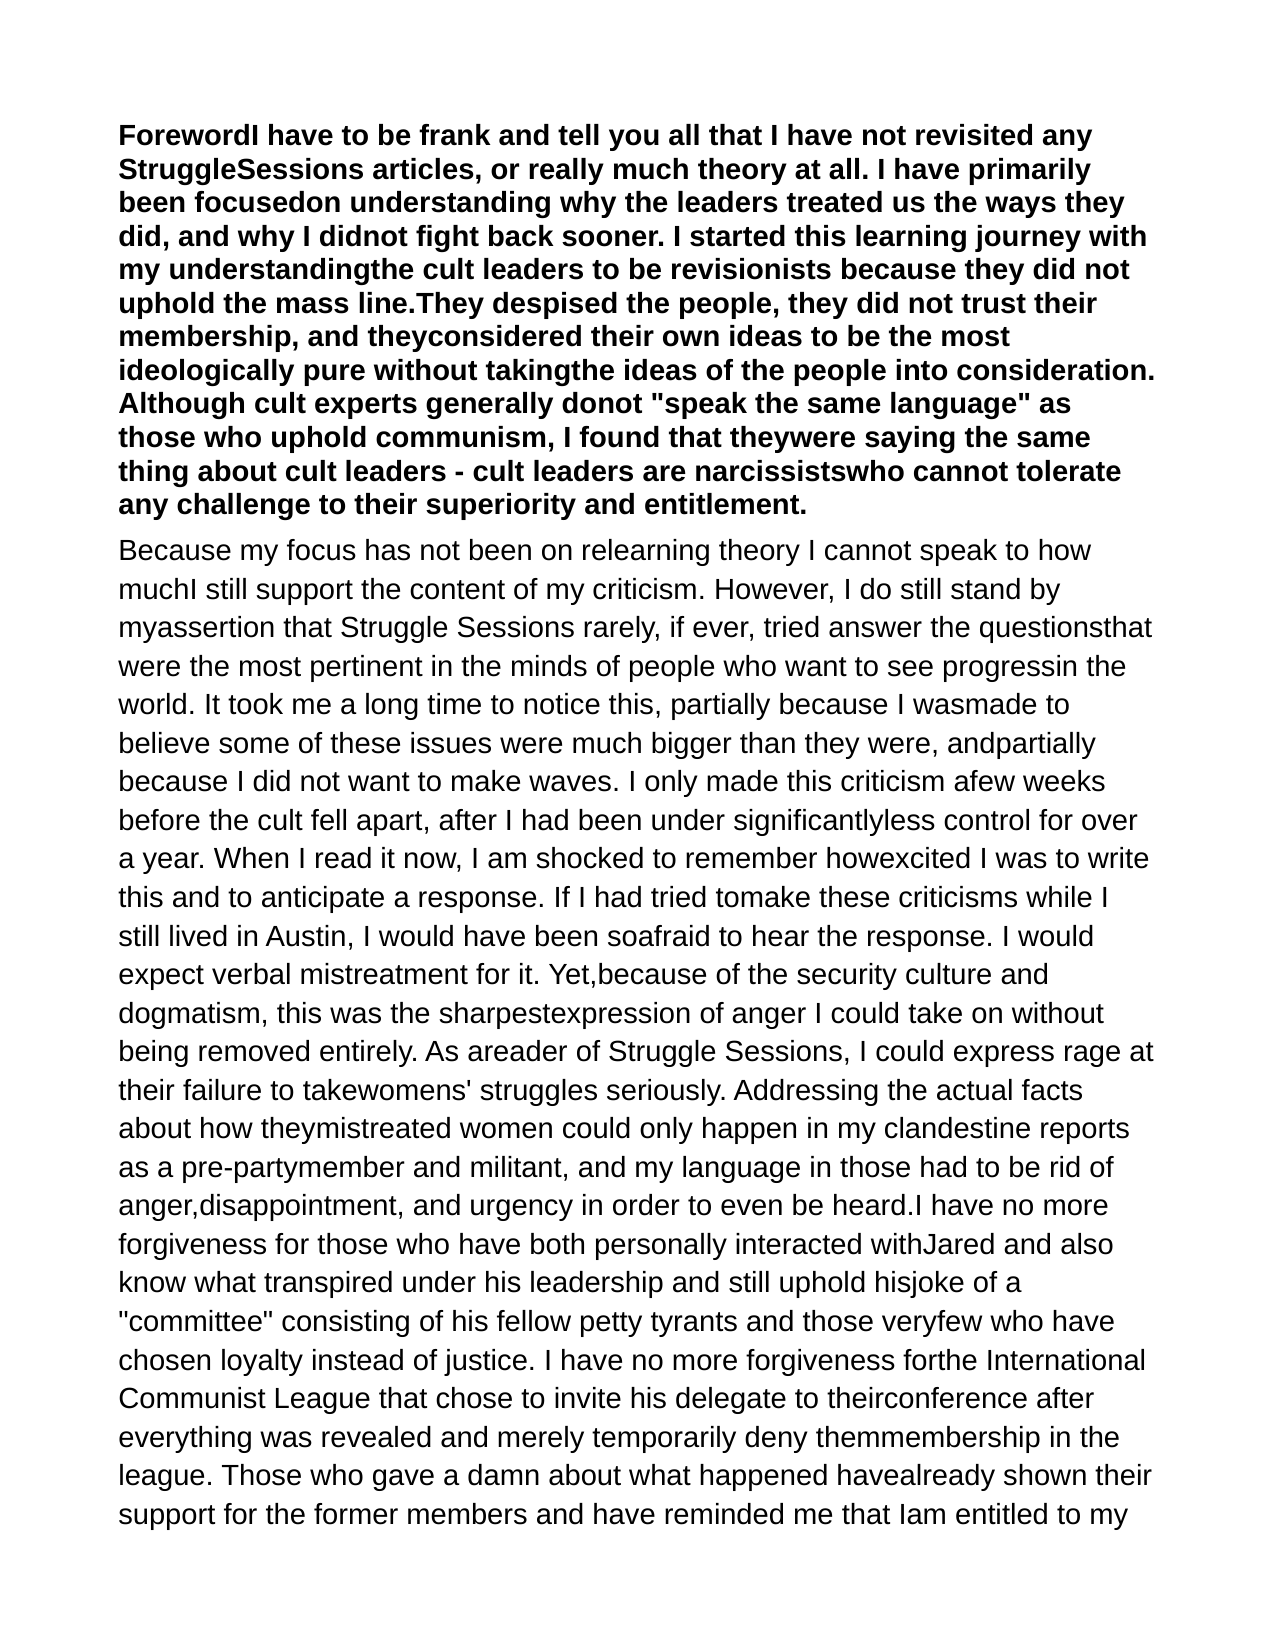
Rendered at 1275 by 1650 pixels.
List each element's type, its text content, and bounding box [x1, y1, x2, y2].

text Because my focus has not been on relearning theory I cannot speak to how muchI still support the content of my criticism. However, I do still stand by myassertion that Struggle Sessions rarely, if ever, tried answer the questionsthat were the most pertinent in the minds of people who want to see progressin the world. It took me a long time to notice this, partially because I wasmade to believe some of these issues were much bigger than they were, andpartially because I did not want to make waves. I only made this criticism afew weeks before the cult fell apart, after I had been under significantlyless control for over a year. When I read it now, I am shocked to remember howexcited I was to write this and to anticipate a response. If I had tried tomake these criticisms while I still lived in Austin, I would have been soafraid to hear the response. I would expect verbal mistreatment for it. Yet,because of the security culture and dogmatism, this was the sharpestexpression of anger I could take on without being removed entirely. As areader of Struggle Sessions, I could express rage at their failure to takewomens' struggles seriously. Addressing the actual facts about how theymistreated women could only happen in my clandestine reports as a pre-partymember and militant, and my language in those had to be rid of anger,disappointment, and urgency in order to even be heard.I have no more forgiveness for those who have both personally interacted withJared and also know what transpired under his leadership and still uphold hisjoke of a "committee" consisting of his fellow petty tyrants and those veryfew who have chosen loyalty instead of justice. I have no more forgiveness forthe International Communist League that chose to invite his delegate to theirconference after everything was revealed and merely temporarily deny themmembership in the league. Those who gave a damn about what happened havealready shown their support for the former members and have reminded me that Iam entitled to my [118, 533, 1157, 1530]
subtitle ForewordI have to be frank and tell you all that I have not revisited any StruggleSessions articles, or really much theory at all. I have primarily been focusedon understanding why the leaders treated us the ways they did, and why I didnot fight back sooner. I started this learning journey with my understandingthe cult leaders to be revisionists because they did not uphold the mass line.They despised the people, they did not trust their membership, and theyconsidered their own ideas to be the most ideologically pure without takingthe ideas of the people into consideration. Although cult experts generally donot "speak the same language" as those who uphold communism, I found that theywere saying the same thing about cult leaders - cult leaders are narcissistswho cannot tolerate any challenge to their superiority and entitlement. [118, 118, 1157, 521]
